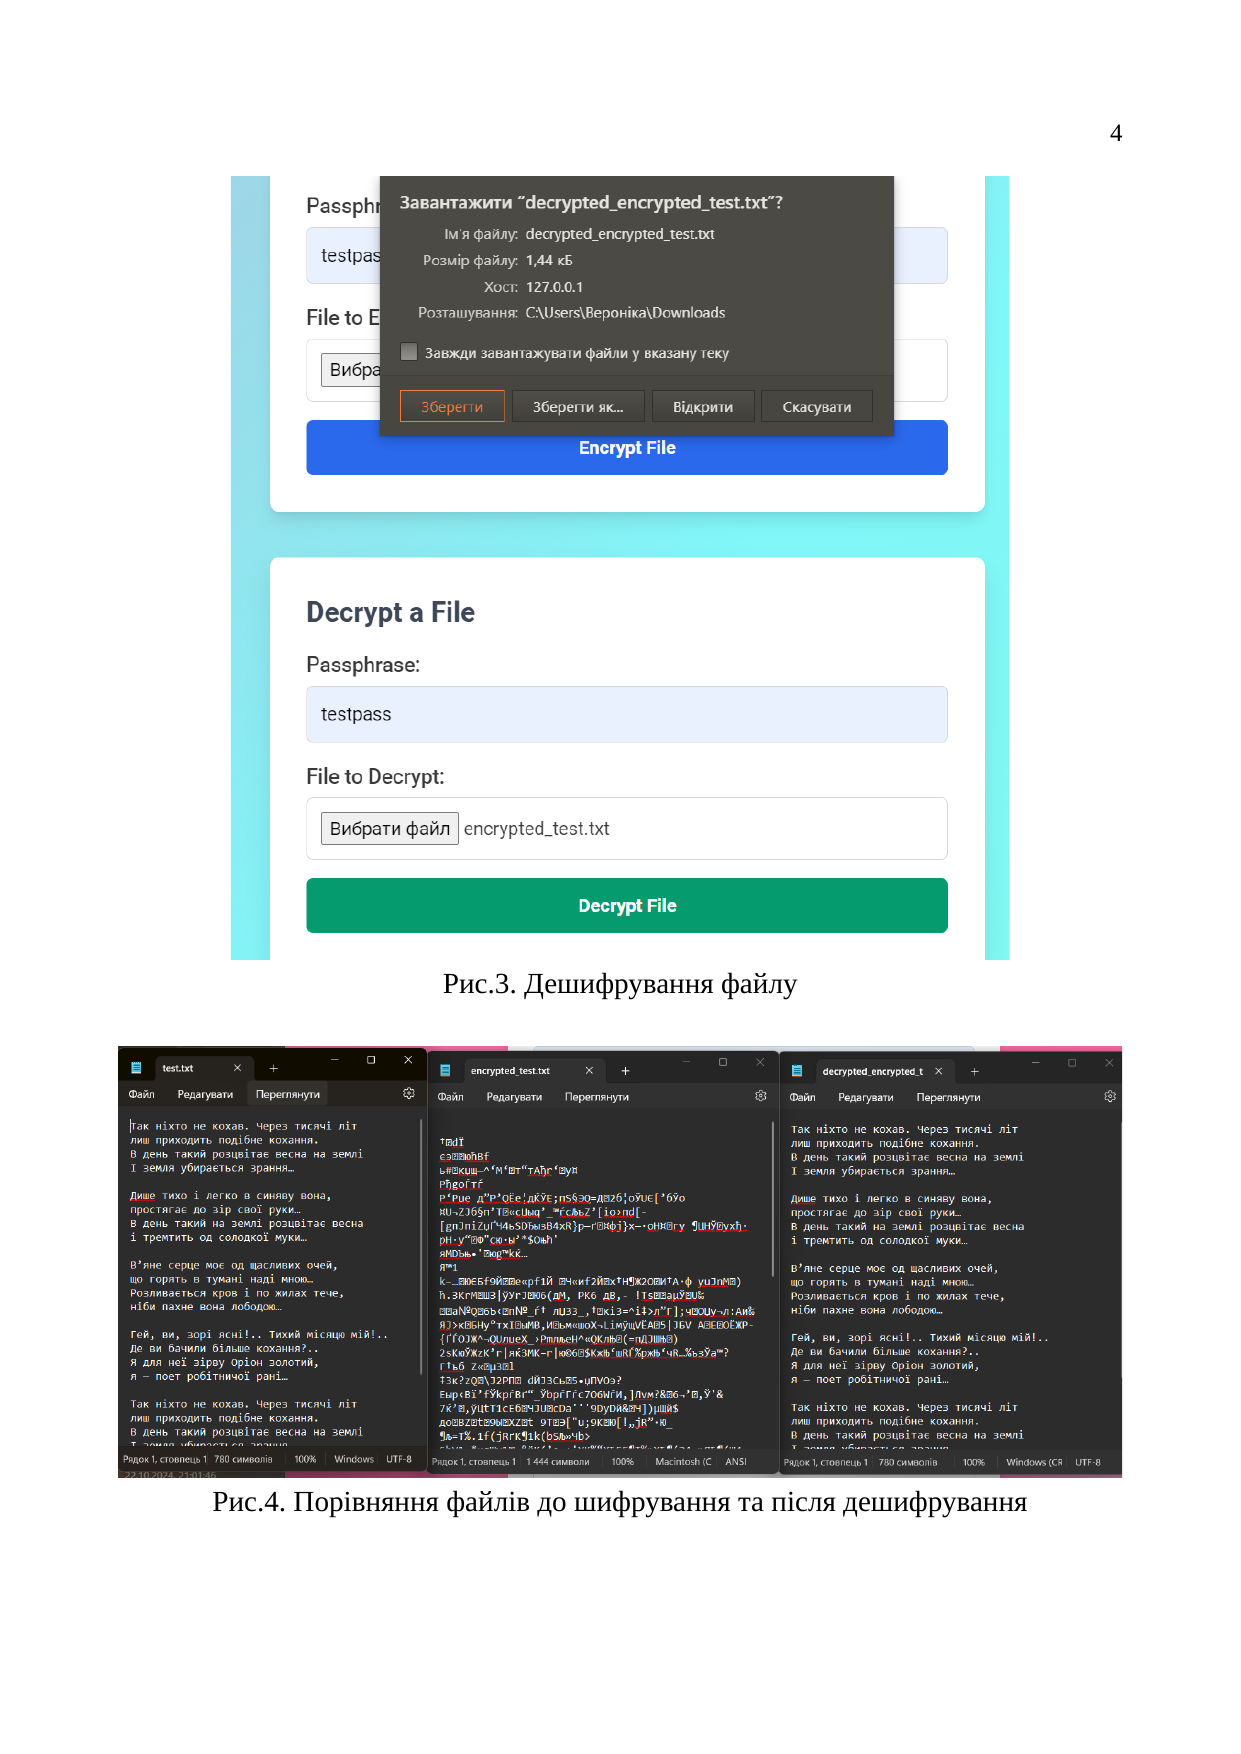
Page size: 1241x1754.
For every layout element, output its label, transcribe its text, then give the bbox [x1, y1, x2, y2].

text Рис.3. Дешифрування файлу [118, 176, 1122, 999]
picture [230, 176, 1010, 960]
picture [118, 1046, 1123, 1478]
text Рис.4. Порівняння файлів до шифрування та після дешифрування [118, 1478, 1122, 1517]
